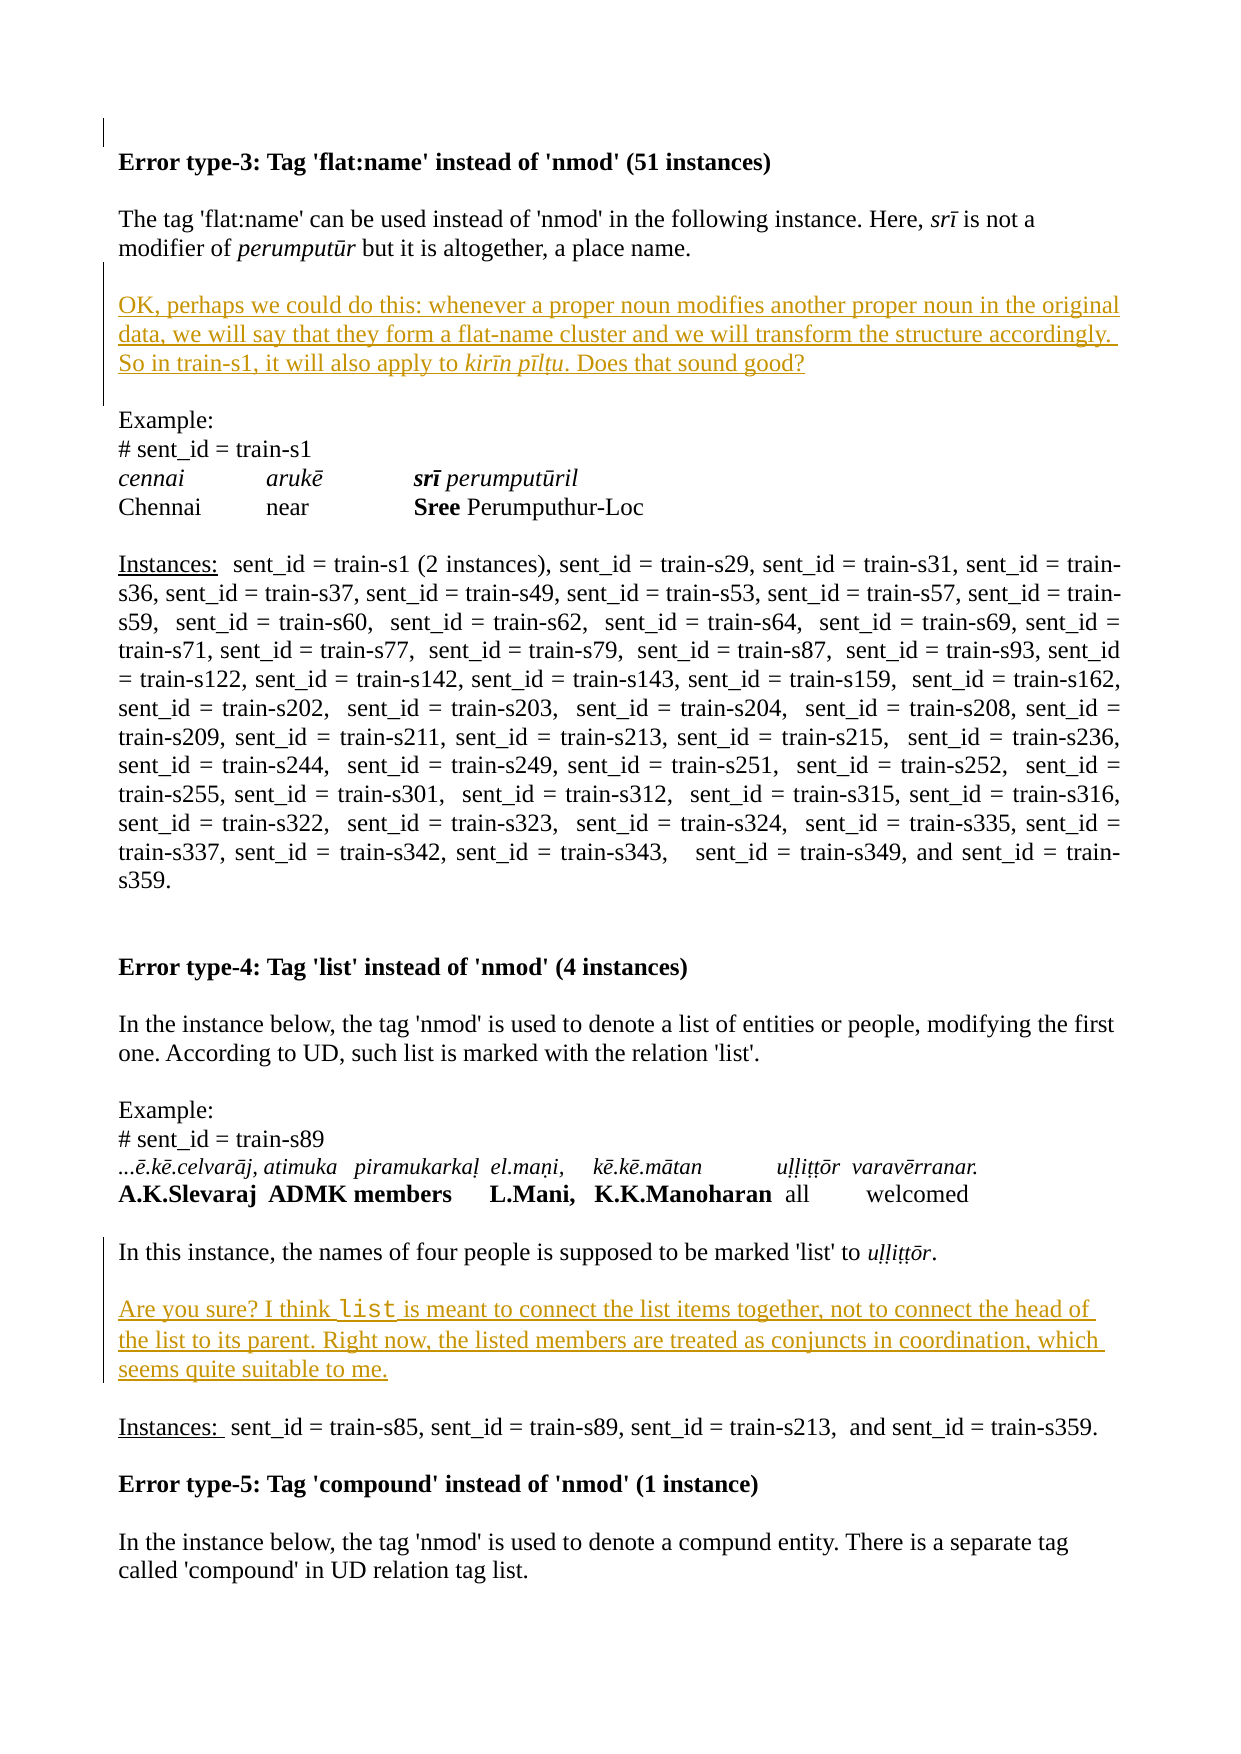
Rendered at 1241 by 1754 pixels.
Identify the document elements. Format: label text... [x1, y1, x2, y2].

text Are you sure? I think list is meant to connect the list items together, not to connect the head of the list to its parent. Right now, the listed members are treated as conjuncts in coordination, which seems quite suitable to me. [118, 1294, 1122, 1383]
text cennai arukē srī perumputūril [118, 463, 1122, 492]
text Example: [118, 406, 1122, 434]
text # sent_id = train-s1 [118, 434, 1122, 463]
text Error type-3: Tag 'flat:name' instead of 'nmod' (51 instances) [118, 147, 1122, 176]
text In this instance, the names of four people is supposed to be marked 'list' to uḷḷiṭṭōr. [118, 1237, 1122, 1266]
text Instances: sent_id = train-s85, sent_id = train-s89, sent_id = train-s213, and sent_id = train-s359. [118, 1412, 1122, 1440]
text Instances: sent_id = train-s1 (2 instances), sent_id = train-s29, sent_id = train-s31, sent_id = train-s36, sent_id = train-s37, sent_id = train-s49, sent_id = train-s53, sent_id = train-s57, sent_id = train-s59, sent_id = train-s60, sent_id = train-s62, sent_id = train-s64, sent_id = train-s69, sent_id = train-s71, sent_id = train-s77, sent_id = train-s79, sent_id = train-s87, sent_id = train-s93, sent_id = train-s122, sent_id = train-s142, sent_id = train-s143, sent_id = train-s159, sent_id = train-s162, sent_id = train-s202, sent_id = train-s203, sent_id = train-s204, sent_id = train-s208, sent_id = train-s209, sent_id = train-s211, sent_id = train-s213, sent_id = train-s215, sent_id = train-s236, sent_id = train-s244, sent_id = train-s249, sent_id = train-s251, sent_id = train-s252, sent_id = train-s255, sent_id = train-s301, sent_id = train-s312, sent_id = train-s315, sent_id = train-s316, sent_id = train-s322, sent_id = train-s323, sent_id = train-s324, sent_id = train-s335, sent_id = train-s337, sent_id = train-s342, sent_id = train-s343, sent_id = train-s349, and sent_id = train-s359. [118, 549, 1122, 894]
text Error type-4: Tag 'list' instead of 'nmod' (4 instances) [118, 952, 1122, 981]
text Error type-5: Tag 'compound' instead of 'nmod' (1 instance) [118, 1469, 1122, 1498]
text The tag 'flat:name' can be used instead of 'nmod' in the following instance. Here, srī is not a modifier of perumputūr but it is altogether, a place name. [118, 204, 1122, 262]
text OK, perhaps we could do this: whenever a proper noun modifies another proper noun in the original data, we will say that they form a flat-name cluster and we will transform the structure accordingly. So in train-s1, it will also apply to kirīn pīlṭu. Does that sound good? [118, 291, 1122, 377]
text Chennai near Sree Perumputhur-Loc [118, 492, 1122, 521]
text In the instance below, the tag 'nmod' is used to denote a list of entities or people, modifying the first one. According to UD, such list is marked with the relation 'list'. [118, 1009, 1122, 1067]
text ...ē.kē.celvarāj, atimuka piramukarkaḷ el.maṇi, kē.kē.mātan uḷḷiṭṭōr varavērranar. [118, 1153, 1122, 1179]
text Example: [118, 1096, 1122, 1124]
text # sent_id = train-s89 [118, 1124, 1122, 1153]
text In the instance below, the tag 'nmod' is used to denote a compund entity. There is a separate tag called 'compound' in UD relation tag list. [118, 1527, 1122, 1584]
text A.K.Slevaraj ADMK members L.Mani, K.K.Manoharan all welcomed [118, 1179, 1122, 1208]
